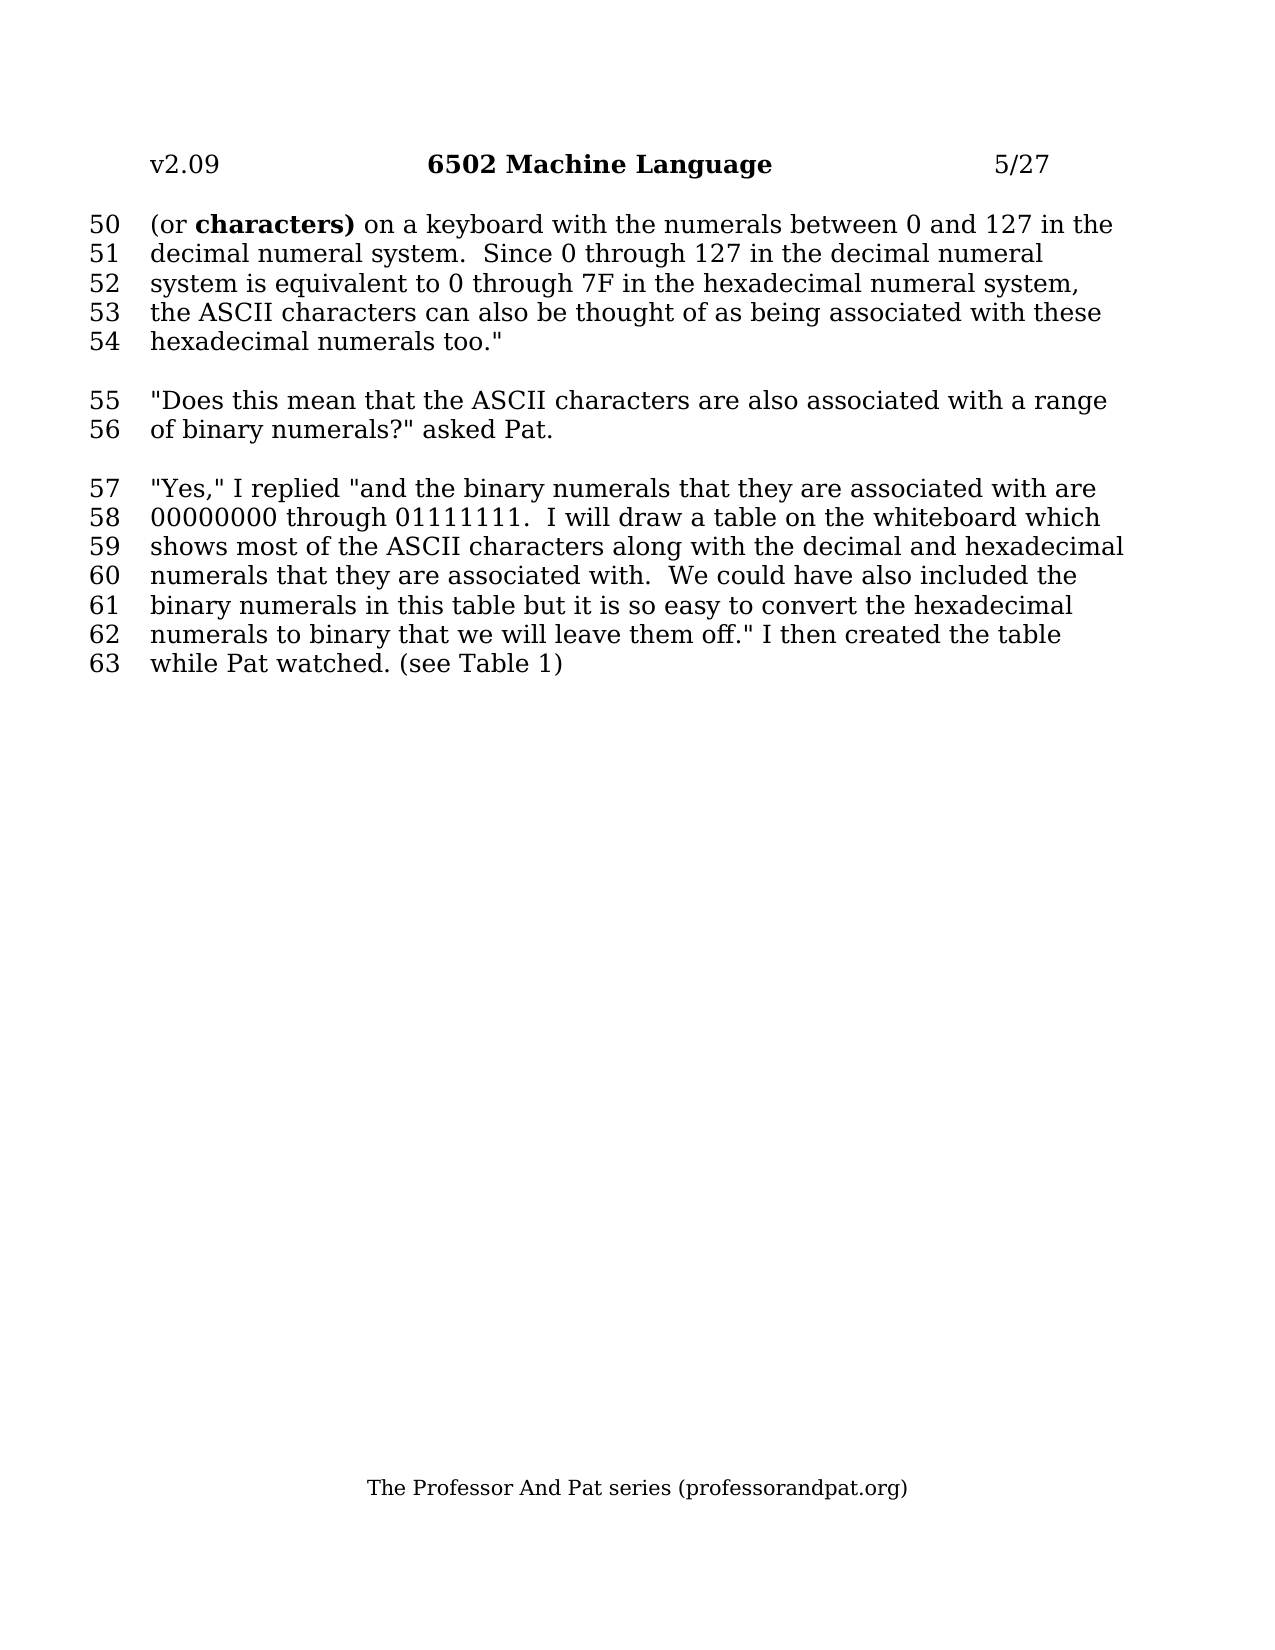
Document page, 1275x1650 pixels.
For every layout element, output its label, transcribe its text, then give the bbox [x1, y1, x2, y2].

text "Yes," I replied "and the binary numerals that they are associated with are 00000000 through 01111111. I will draw a table on the whiteboard which shows most of the ASCII characters along with the decimal and hexadecimal numerals that they are associated with. We could have also included the binary numerals in this table but it is so easy to convert the hexadecimal numerals to binary that we will leave them off." I then created the table while Pat watched. (see Table 1) [150, 474, 1125, 679]
text "Does this mean that the ASCII characters are also associated with a range of binary numerals?" asked Pat. [150, 386, 1125, 444]
text (or characters) on a keyboard with the numerals between 0 and 127 in the decimal numeral system. Since 0 through 127 in the decimal numeral system is equivalent to 0 through 7F in the hexadecimal numeral system, the ASCII characters can also be thought of as being associated with these hexadecimal numerals too." [150, 210, 1125, 357]
